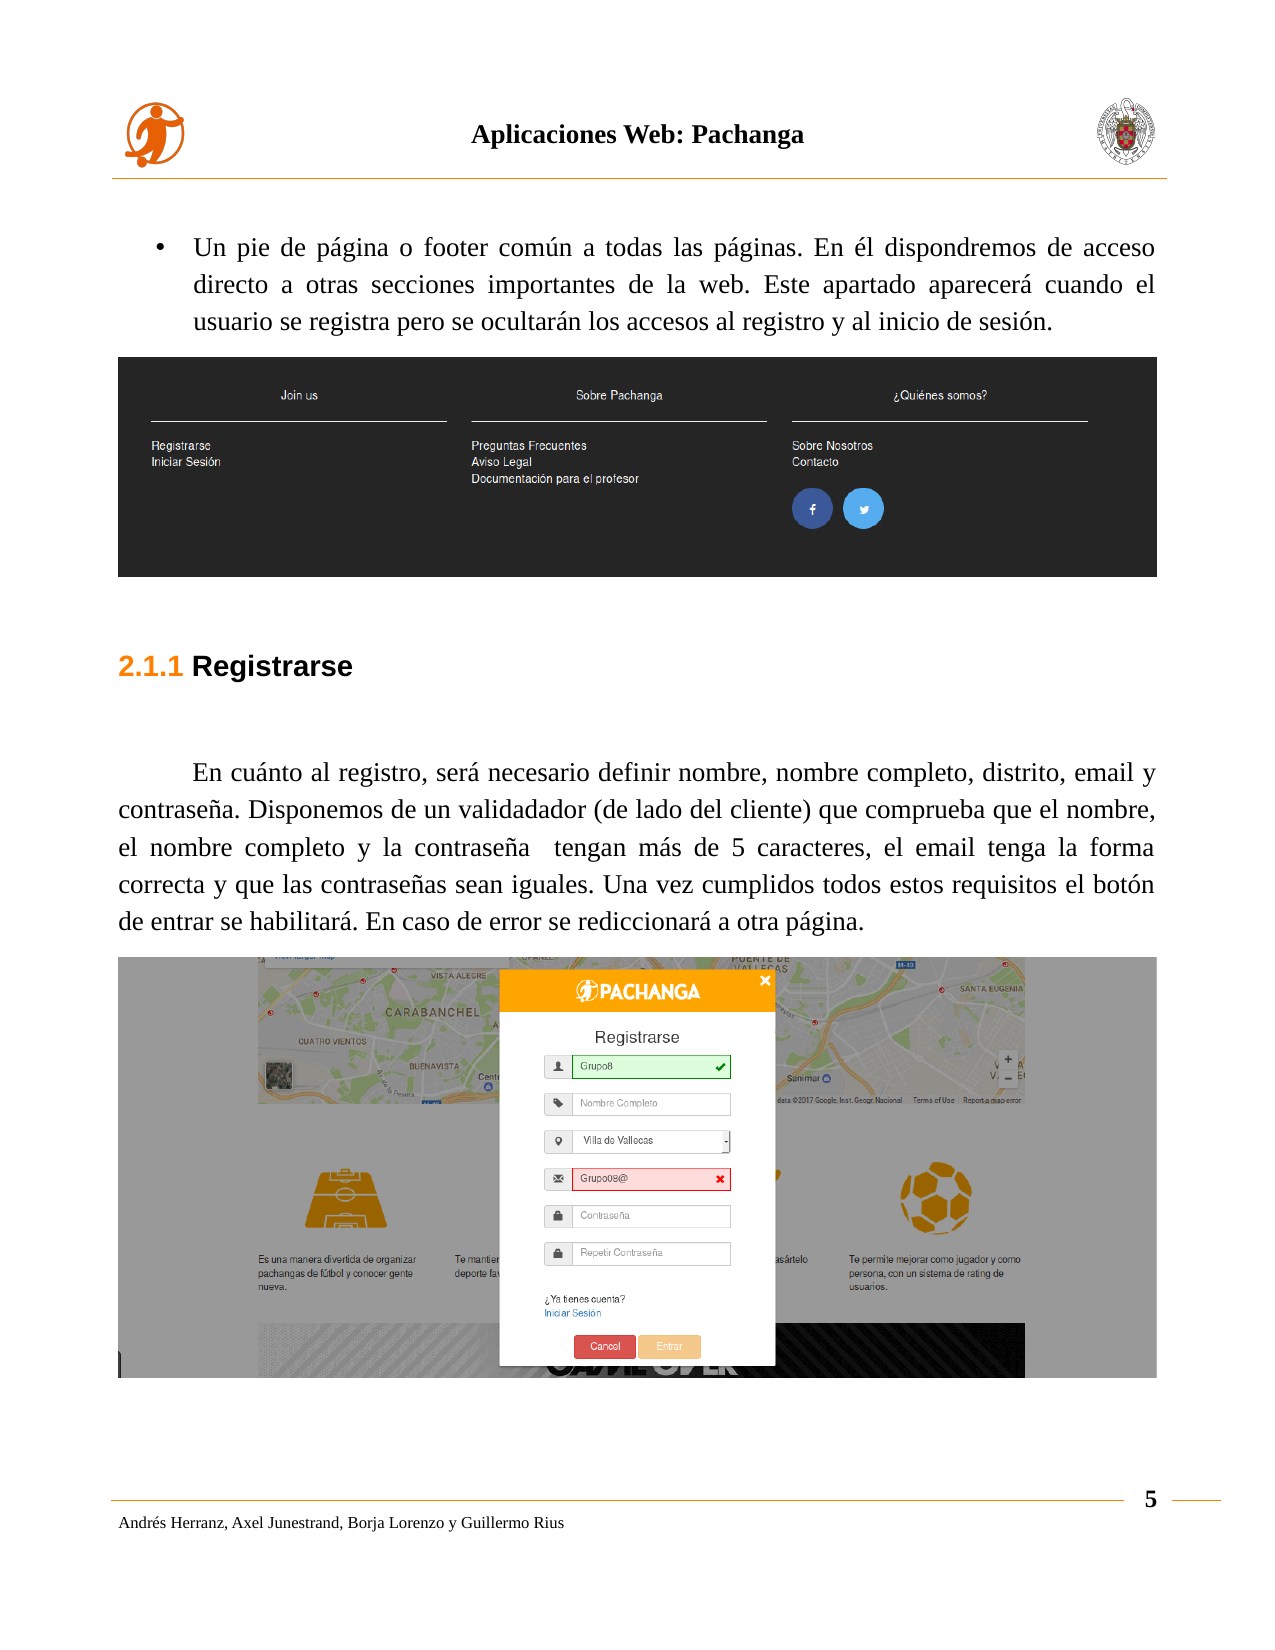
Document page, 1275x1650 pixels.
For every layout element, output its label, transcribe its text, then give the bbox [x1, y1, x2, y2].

text En cuánto al registro, será necesario definir nombre, nombre completo, distrito, email y contraseña. Disponemos de un validadador (de lado del cliente) que comprueba que el nombre, el nombre completo y la contraseña tengan más de 5 caracteres, el email tenga la forma correcta y que las contraseñas sean iguales. Una vez cumplidos todos estos requisitos el botón de entrar se habilitará. En caso de error se rediccionará a otra página. [118, 756, 1157, 936]
picture [1095, 96, 1157, 167]
list Un pie de página o footer común a todas las páginas. En él dispondremos de acceso directo a otras secciones importantes de la web. Este apartado aparecerá cuando el usuario se registra pero se ocultarán los accesos al registro y al inicio de sesión. [156, 231, 1157, 336]
picture [118, 94, 188, 178]
subtitle 2.1.1 Registrarse [118, 649, 1157, 683]
picture [118, 957, 1157, 1378]
picture [118, 357, 1157, 577]
